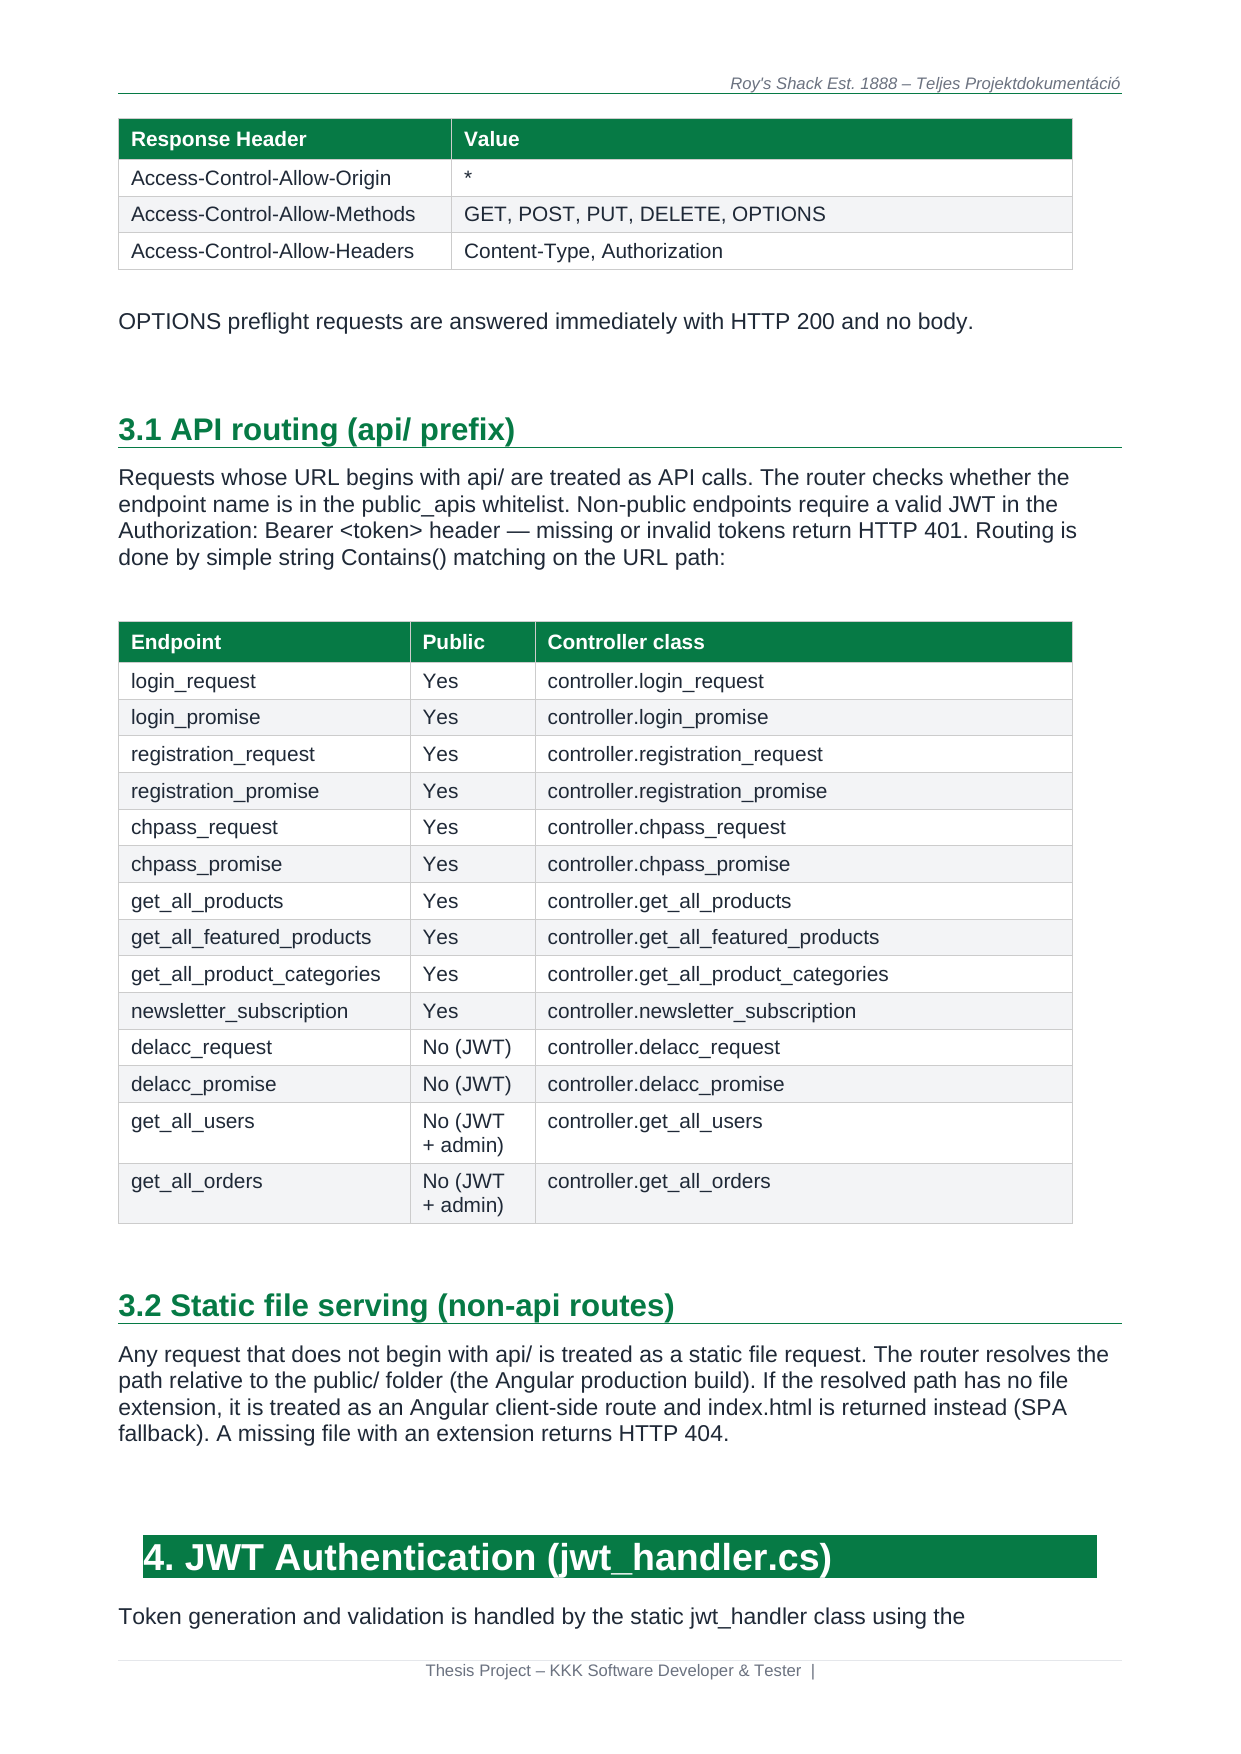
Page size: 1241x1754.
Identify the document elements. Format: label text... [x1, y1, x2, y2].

table_header Public [411, 622, 535, 662]
subtitle 3.1 API routing (api/ prefix) [118, 411, 1122, 447]
table_cell Yes [411, 736, 535, 772]
table_header Controller class [536, 622, 1072, 662]
table_header Value [452, 119, 1072, 159]
table_cell registration_request [119, 736, 410, 772]
table_cell Access-Control-Allow-Origin [119, 160, 451, 196]
table_cell Yes [411, 920, 535, 955]
table_cell get_all_users [119, 1103, 410, 1163]
table_cell No (JWT) [411, 1030, 535, 1065]
table_header Response Header [119, 119, 451, 159]
table_cell Yes [411, 846, 535, 882]
table_cell chpass_promise [119, 846, 410, 882]
table_cell controller.newsletter_subscription [536, 993, 1072, 1029]
table_cell No (JWT) [411, 1066, 535, 1102]
subtitle 4. JWT Authentication (jwt_handler.cs) [143, 1535, 1097, 1578]
table_header Endpoint [119, 622, 410, 662]
table_cell controller.registration_request [536, 736, 1072, 772]
text Any request that does not begin with api/ is treated as a static file request. The router resolves the path relative to the public/ folder (the Angular production build). If the resolved path has no file extension, it is treated as an Angular client-side route and index.html is returned instead (SPA fallback). A missing file with an extension returns HTTP 404. [118, 1341, 1122, 1446]
text OPTIONS preflight requests are answered immediately with HTTP 200 and no body. [118, 308, 1122, 334]
table_cell Access-Control-Allow-Headers [119, 233, 451, 269]
table_cell controller.get_all_product_categories [536, 956, 1072, 992]
table_cell registration_promise [119, 773, 410, 809]
table_cell get_all_featured_products [119, 920, 410, 955]
table_cell Access-Control-Allow-Methods [119, 197, 451, 232]
table_cell delacc_promise [119, 1066, 410, 1102]
table_cell controller.chpass_promise [536, 846, 1072, 882]
text Token generation and validation is handled by the static jwt_handler class using the [118, 1603, 1122, 1630]
table_cell GET, POST, PUT, DELETE, OPTIONS [452, 197, 1072, 232]
table_cell No (JWT + admin) [411, 1164, 535, 1223]
table_cell Yes [411, 956, 535, 992]
text Requests whose URL begins with api/ are treated as API calls. The router checks whether the endpoint name is in the public_apis whitelist. Non-public endpoints require a valid JWT in the Authorization: Bearer <token> header — missing or invalid tokens return HTTP 401. Routing is done by simple string Contains() matching on the URL path: [118, 464, 1122, 570]
table_cell login_request [119, 663, 410, 699]
table_cell login_promise [119, 700, 410, 735]
table_cell controller.login_request [536, 663, 1072, 699]
table_cell controller.get_all_products [536, 883, 1072, 919]
table_cell Yes [411, 700, 535, 735]
table_cell controller.get_all_users [536, 1103, 1072, 1163]
table_cell Yes [411, 663, 535, 699]
table_cell Yes [411, 810, 535, 845]
table_cell Yes [411, 993, 535, 1029]
table_cell chpass_request [119, 810, 410, 845]
table_cell delacc_request [119, 1030, 410, 1065]
table_cell get_all_products [119, 883, 410, 919]
table_cell * [452, 160, 1072, 196]
table_cell get_all_product_categories [119, 956, 410, 992]
table_cell controller.get_all_featured_products [536, 920, 1072, 955]
table_cell controller.registration_promise [536, 773, 1072, 809]
table_cell newsletter_subscription [119, 993, 410, 1029]
table_cell Yes [411, 773, 535, 809]
table_cell controller.delacc_request [536, 1030, 1072, 1065]
table_cell Content-Type, Authorization [452, 233, 1072, 269]
table_cell controller.login_promise [536, 700, 1072, 735]
table_cell No (JWT + admin) [411, 1103, 535, 1163]
table_cell controller.chpass_request [536, 810, 1072, 845]
table_cell Yes [411, 883, 535, 919]
subtitle 3.2 Static file serving (non-api routes) [118, 1287, 1122, 1323]
table_cell controller.delacc_promise [536, 1066, 1072, 1102]
table_cell controller.get_all_orders [536, 1164, 1072, 1223]
table_cell get_all_orders [119, 1164, 410, 1223]
